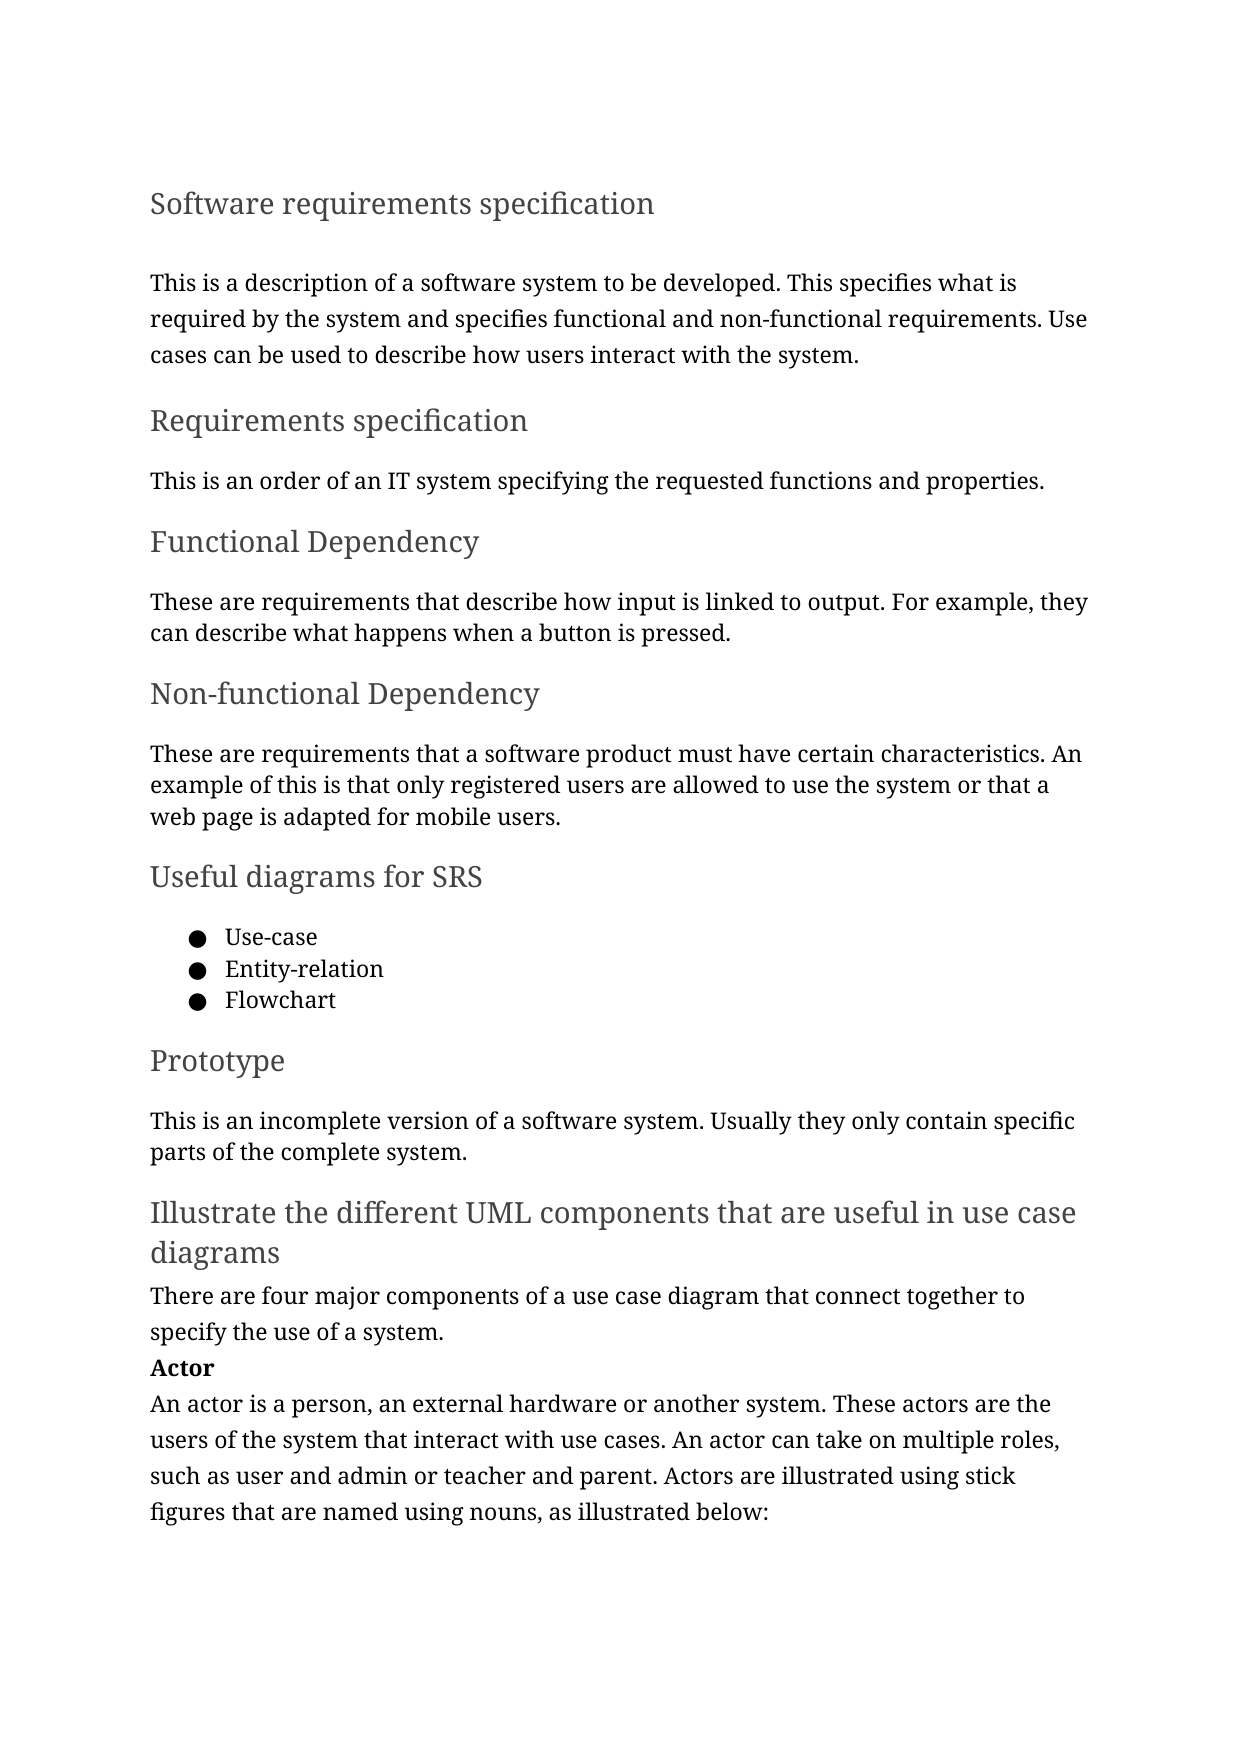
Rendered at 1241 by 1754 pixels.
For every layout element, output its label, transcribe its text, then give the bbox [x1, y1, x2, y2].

subtitle Requirements specification [150, 400, 1090, 440]
list Entity-relation [187, 953, 1090, 984]
text This is a description of a software system to be developed. This specifies what is required by the system and specifies functional and non-functional requirements. Use cases can be used to describe how users interact with the system. [150, 267, 1090, 370]
text This is an incomplete version of a software system. Usually they only contain specific parts of the complete system. [150, 1105, 1090, 1167]
subtitle Useful diagrams for SRS [150, 857, 1090, 896]
subtitle Functional Dependency [150, 521, 1090, 561]
text Actor [150, 1352, 1090, 1383]
subtitle Non-functional Dependency [150, 673, 1090, 713]
text These are requirements that describe how input is linked to output. For example, they can describe what happens when a button is pressed. [150, 586, 1090, 648]
subtitle Prototype [150, 1040, 1090, 1080]
list Flowchart [187, 984, 1090, 1015]
text An actor is a person, an external hardware or another system. These actors are the users of the system that interact with use cases. An actor can take on multiple roles, such as user and admin or teacher and parent. Actors are illustrated using stick figures that are named using nouns, as illustrated below: [150, 1388, 1090, 1527]
text There are four major components of a use case diagram that connect together to specify the use of a system. [150, 1280, 1090, 1347]
subtitle Software requirements specification [150, 183, 1090, 223]
list Use-case [187, 921, 1090, 953]
text These are requirements that a software product must have certain characteristics. An example of this is that only registered users are allowed to use the system or that a web page is adapted for mobile users. [150, 738, 1090, 832]
text This is an order of an IT system specifying the requested functions and properties. [150, 465, 1090, 496]
subtitle Illustrate the different UML components that are useful in use case diagrams [150, 1192, 1090, 1272]
